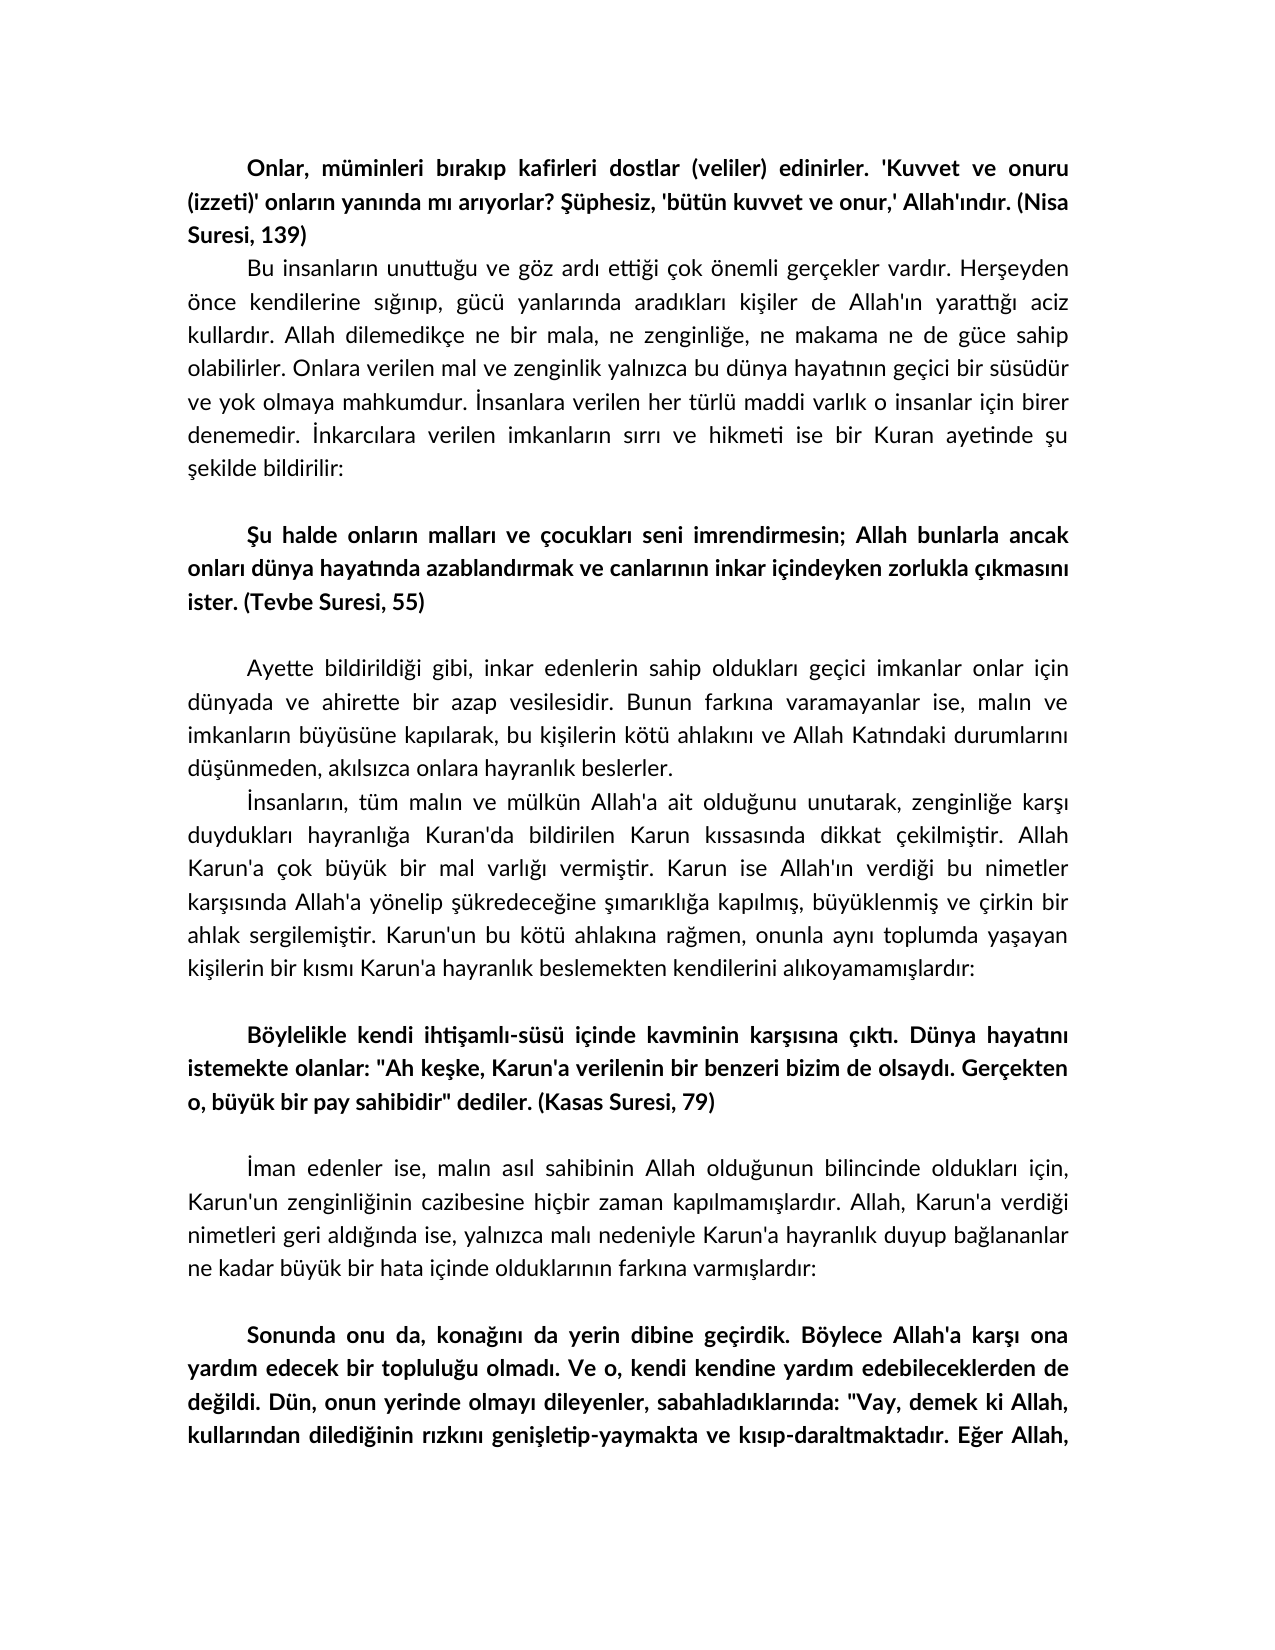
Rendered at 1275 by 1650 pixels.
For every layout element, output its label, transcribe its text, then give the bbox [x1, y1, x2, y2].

text Bu insanların unuttuğu ve göz ardı ettiği çok önemli gerçekler vardır. Herşeyden önce kendilerine sığınıp, gücü yanlarında aradıkları kişiler de Allah'ın yarattığı aciz kullardır. Allah dilemedikçe ne bir mala, ne zenginliğe, ne makama ne de güce sahip olabilirler. Onlara verilen mal ve zenginlik yalnızca bu dünya hayatının geçici bir süsüdür ve yok olmaya mahkumdur. İnsanlara verilen her türlü maddi varlık o insanlar için birer denemedir. İnkarcılara verilen imkanların sırrı ve hikmeti ise bir Kuran ayetinde şu şekilde bildirilir: [187, 250, 1070, 483]
text Sonunda onu da, konağını da yerin dibine geçirdik. Böylece Allah'a karşı ona yardım edecek bir topluluğu olmadı. Ve o, kendi kendine yardım edebileceklerden de değildi. Dün, onun yerinde olmayı dileyenler, sabahladıklarında: "Vay, demek ki Allah, kullarından dilediğinin rızkını genişletip-yaymakta ve kısıp-daraltmaktadır. Eğer Allah, [187, 1317, 1070, 1450]
text Ayette bildirildiği gibi, inkar edenlerin sahip oldukları geçici imkanlar onlar için dünyada ve ahirette bir azap vesilesidir. Bunun farkına varamayanlar ise, malın ve imkanların büyüsüne kapılarak, bu kişilerin kötü ahlakını ve Allah Katındaki durumlarını düşünmeden, akılsızca onlara hayranlık beslerler. [187, 650, 1070, 783]
text Onlar, müminleri bırakıp kafirleri dostlar (veliler) edinirler. 'Kuvvet ve onuru (izzeti)' onların yanında mı arıyorlar? Şüphesiz, 'bütün kuvvet ve onur,' Allah'ındır. (Nisa Suresi, 139) [187, 150, 1070, 250]
text Böylelikle kendi ihtişamlı-süsü içinde kavminin karşısına çıktı. Dünya hayatını istemekte olanlar: "Ah keşke, Karun'a verilenin bir benzeri bizim de olsaydı. Gerçekten o, büyük bir pay sahibidir" dediler. (Kasas Suresi, 79) [187, 1017, 1070, 1117]
text İnsanların, tüm malın ve mülkün Allah'a ait olduğunu unutarak, zenginliğe karşı duydukları hayranlığa Kuran'da bildirilen Karun kıssasında dikkat çekilmiştir. Allah Karun'a çok büyük bir mal varlığı vermiştir. Karun ise Allah'ın verdiği bu nimetler karşısında Allah'a yönelip şükredeceğine şımarıklığa kapılmış, büyüklenmiş ve çirkin bir ahlak sergilemiştir. Karun'un bu kötü ahlakına rağmen, onunla aynı toplumda yaşayan kişilerin bir kısmı Karun'a hayranlık beslemekten kendilerini alıkoyamamışlardır: [187, 783, 1070, 983]
text Şu halde onların malları ve çocukları seni imrendirmesin; Allah bunlarla ancak onları dünya hayatında azablandırmak ve canlarının inkar içindeyken zorlukla çıkmasını ister. (Tevbe Suresi, 55) [187, 517, 1070, 617]
text İman edenler ise, malın asıl sahibinin Allah olduğunun bilincinde oldukları için, Karun'un zenginliğinin cazibesine hiçbir zaman kapılmamışlardır. Allah, Karun'a verdiği nimetleri geri aldığında ise, yalnızca malı nedeniyle Karun'a hayranlık duyup bağlananlar ne kadar büyük bir hata içinde olduklarının farkına varmışlardır: [187, 1150, 1070, 1283]
